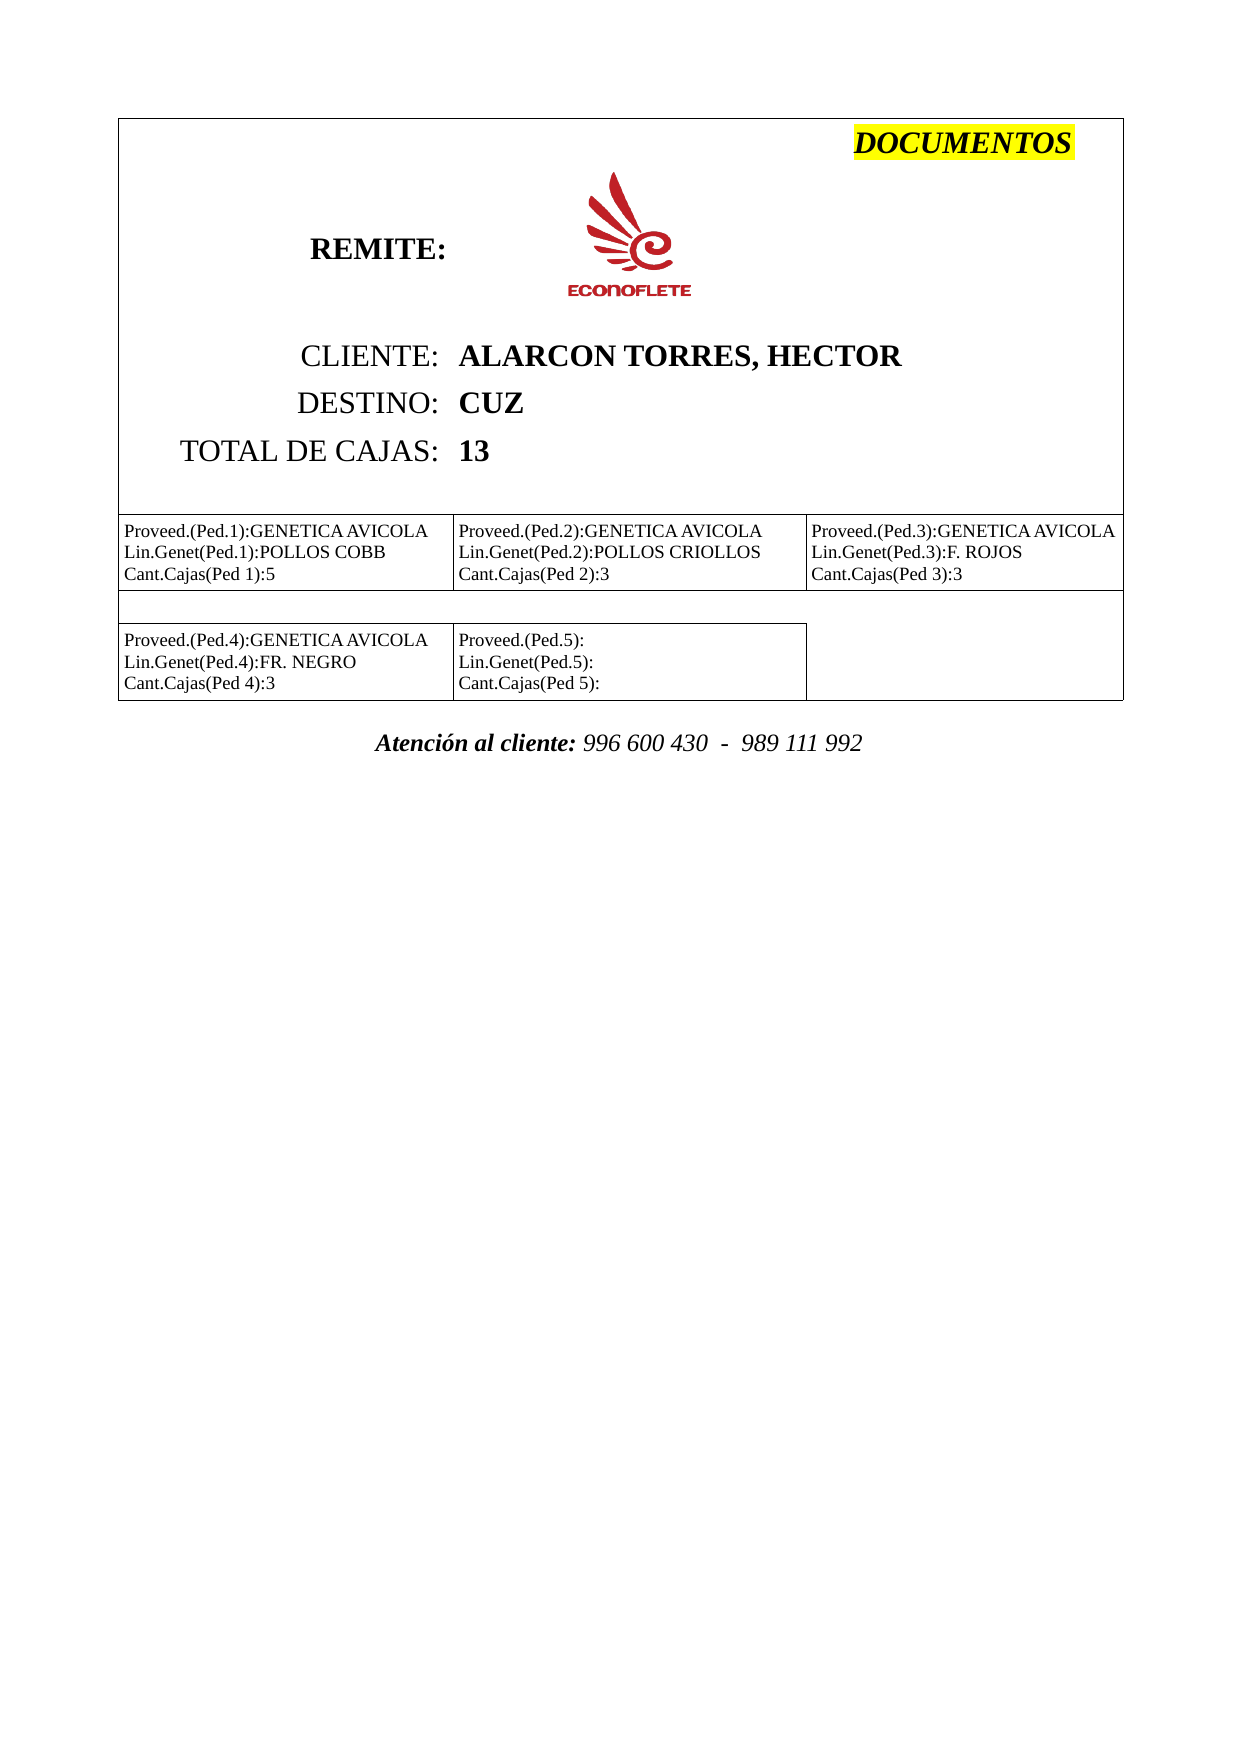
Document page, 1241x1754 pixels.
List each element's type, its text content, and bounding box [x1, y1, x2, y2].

table_cell DESTINO: [119, 379, 453, 426]
table_cell Proveed.(Ped.5): Lin.Genet(Ped.5): Cant.Cajas(Ped 5): [454, 624, 806, 699]
table_cell REMITE: [119, 166, 453, 332]
table_cell [806, 166, 1123, 332]
table_cell Proveed.(Ped.4):GENETICA AVICOLA Lin.Genet(Ped.4):FR. NEGRO Cant.Cajas(Ped 4):3 [119, 624, 453, 699]
table_header [119, 119, 453, 166]
table_cell TOTAL DE CAJAS: [119, 426, 453, 474]
table_cell [119, 591, 453, 623]
table_cell Proveed.(Ped.1):GENETICA AVICOLA Lin.Genet(Ped.1):POLLOS COBB Cant.Cajas(Ped 1):5 [119, 515, 453, 590]
table_cell Proveed.(Ped.3):GENETICA AVICOLA Lin.Genet(Ped.3):F. ROJOS Cant.Cajas(Ped 3):3 [807, 515, 1123, 590]
table_cell [453, 591, 806, 623]
table_cell [453, 474, 806, 514]
table_cell [119, 474, 453, 514]
table_cell [453, 166, 806, 332]
text Atención al cliente: 996 600 430 - 989 111 992 [118, 728, 1122, 757]
table_cell CUZ [453, 379, 806, 426]
picture [552, 171, 707, 297]
table_header DOCUMENTOS [806, 119, 1123, 166]
table_cell [806, 379, 1123, 426]
table_cell ALARCON TORRES, HECTOR [453, 332, 1123, 379]
table_cell 13 [453, 426, 1123, 474]
table_cell [806, 474, 1123, 514]
table_cell [806, 591, 1123, 623]
table_cell Proveed.(Ped.2):GENETICA AVICOLA Lin.Genet(Ped.2):POLLOS CRIOLLOS Cant.Cajas(Ped 2):3 [454, 515, 806, 590]
table_cell [807, 623, 1123, 699]
table_cell CLIENTE: [119, 332, 453, 379]
table_header [453, 119, 806, 166]
